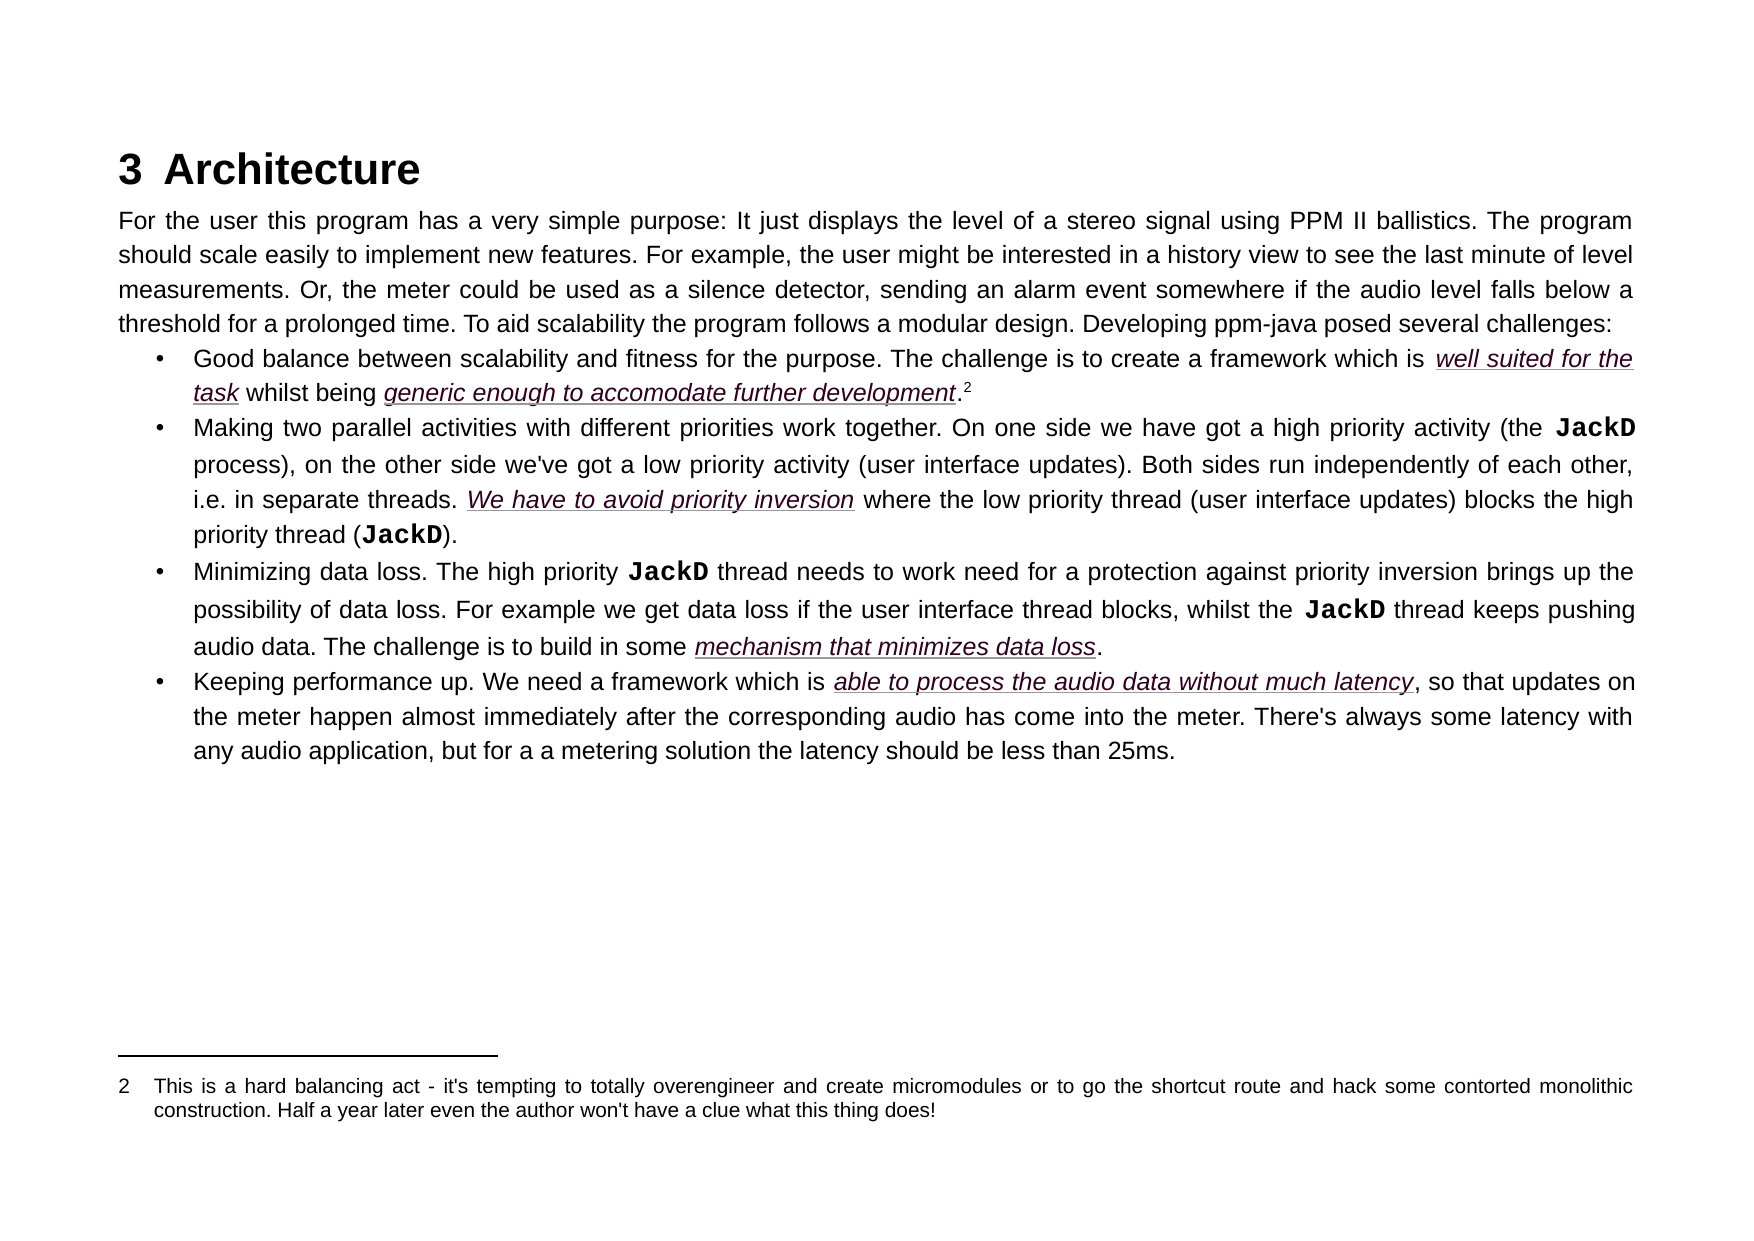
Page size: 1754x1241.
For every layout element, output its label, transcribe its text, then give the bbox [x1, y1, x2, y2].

list This is a hard balancing act - it's tempting to totally overengineer and create micromodules or to go the shortcut route and hack some contorted monolithic construction. Half a year later even the author won't have a clue what this thing does! [118, 1074, 1636, 1122]
list Making two parallel activities with different priorities work together. On one side we have got a high priority activity (the JackD process), on the other side we've got a low priority activity (user interface updates). Both sides run independently of each other, i.e. in separate threads. We have to avoid priority inversion where the low priority thread (user interface updates) blocks the high priority thread (JackD). [156, 413, 1636, 551]
list Minimizing data loss. The high priority JackD thread needs to work need for a protection against priority inversion brings up the possibility of data loss. For example we get data loss if the user interface thread blocks, whilst the JackD thread keeps pushing audio data. The challenge is to build in some mechanism that minimizes data loss. [156, 557, 1636, 661]
list Keeping performance up. We need a framework which is able to process the audio data without much latency, so that updates on the meter happen almost immediately after the corresponding audio has come into the meter. There's always some latency with any audio application, but for a a metering solution the latency should be less than 25ms. [156, 667, 1636, 765]
text For the user this program has a very simple purpose: It just displays the level of a stereo signal using PPM II ballistics. The program should scale easily to implement new features. For example, the user might be interested in a history view to see the last minute of level measurements. Or, the meter could be used as a silence detector, sending an alarm event somewhere if the audio level falls below a threshold for a prolonged time. To aid scalability the program follows a modular design. Developing ppm-java posed several challenges: [118, 206, 1636, 338]
subtitle Architecture [118, 143, 1636, 193]
list Good balance between scalability and fitness for the purpose. The challenge is to create a framework which is well suited for the task whilst being generic enough to accomodate further development. [156, 344, 1636, 407]
